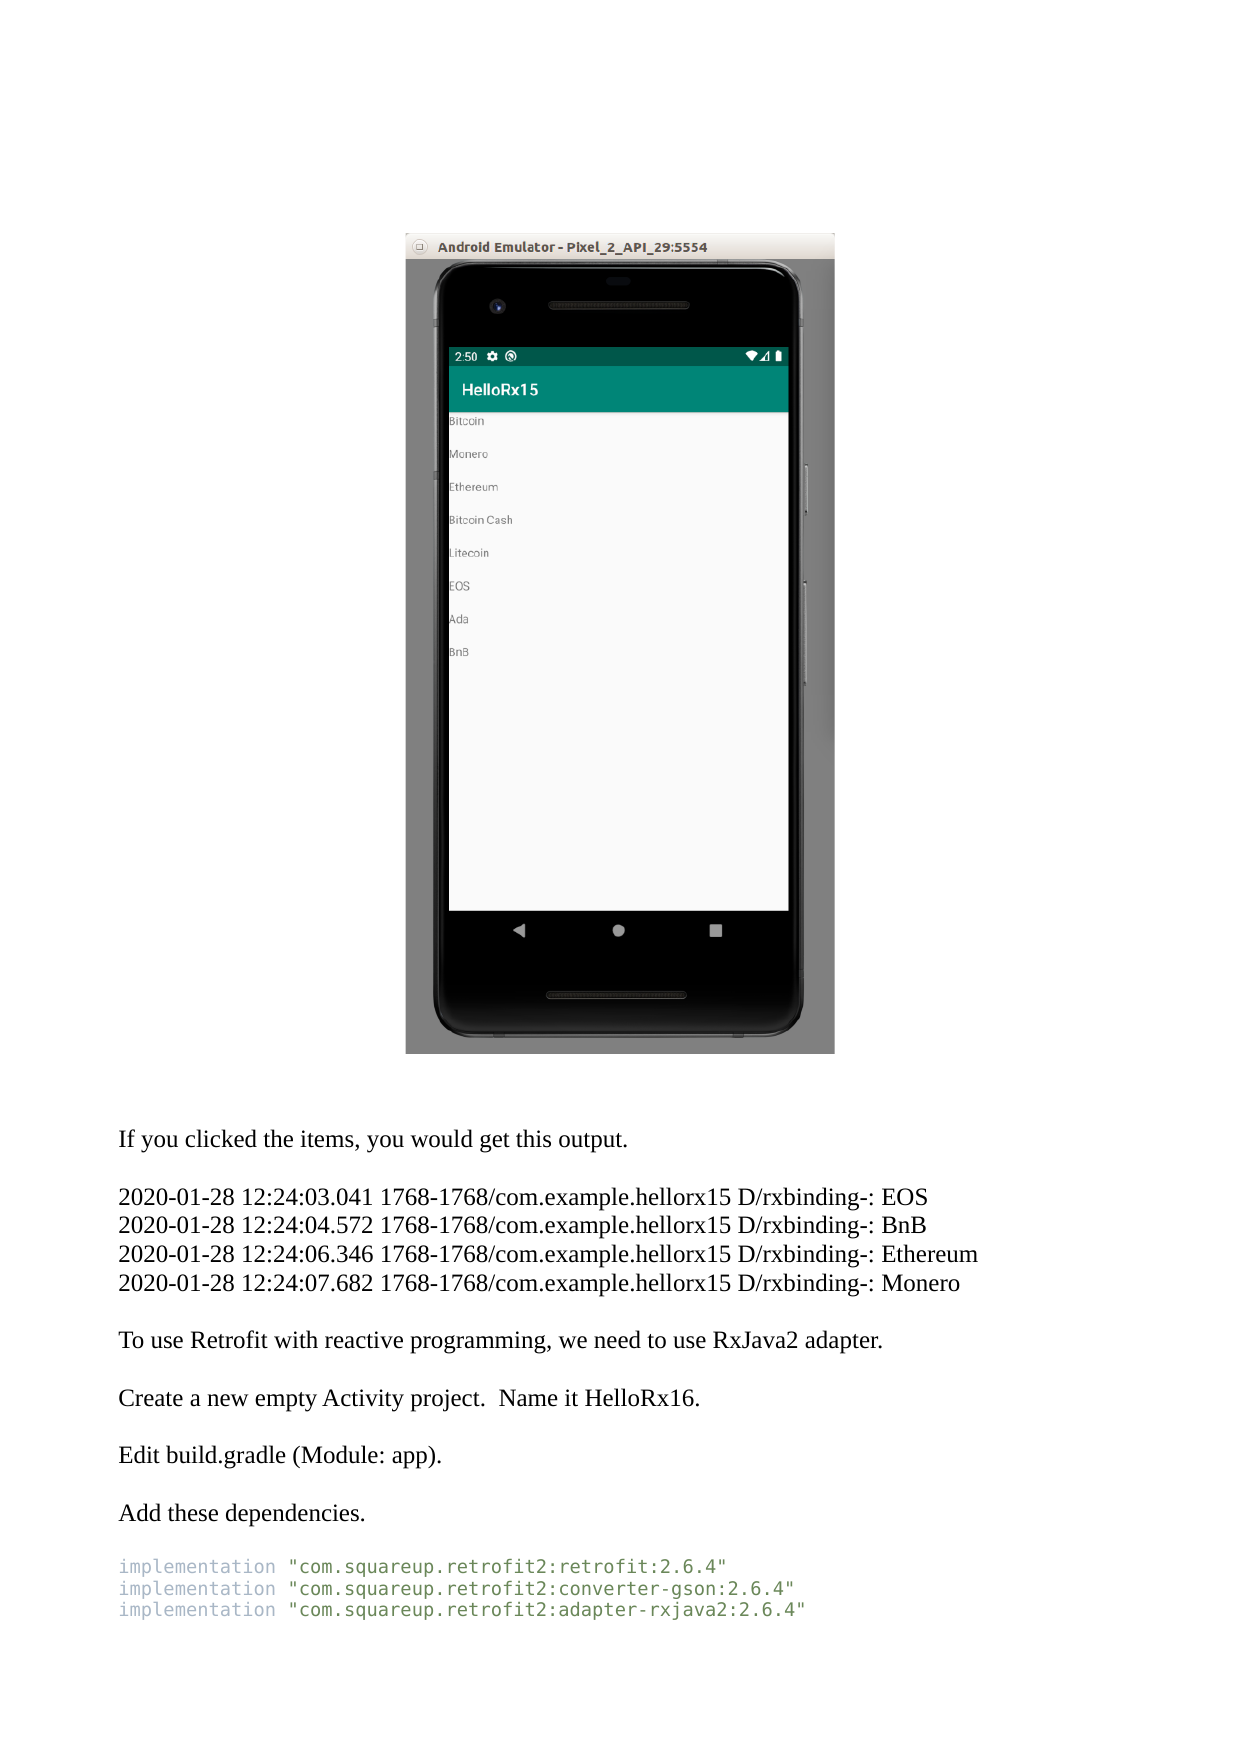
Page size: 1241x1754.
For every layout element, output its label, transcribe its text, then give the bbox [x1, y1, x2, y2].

text 2020-01-28 12:24:06.346 1768-1768/com.example.hellorx15 D/rxbinding-: Ethereum [118, 1239, 1122, 1268]
text Edit build.gradle (Module: app). [118, 1441, 1122, 1469]
text implementation "com.squareup.retrofit2:retrofit:2.6.4" implementation "com.squareup.retrofit2:converter-gson:2.6.4" implementation "com.squareup.retrofit2:adapter-rxjava2:2.6.4" [118, 1556, 1122, 1621]
text 2020-01-28 12:24:03.041 1768-1768/com.example.hellorx15 D/rxbinding-: EOS [118, 1182, 1122, 1211]
text Create a new empty Activity project. Name it HelloRx16. [118, 1383, 1122, 1412]
text If you clicked the items, you would get this output. [118, 1124, 1122, 1153]
text Add these dependencies. [118, 1498, 1122, 1527]
picture [405, 233, 835, 1054]
text To use Retrofit with reactive programming, we need to use RxJava2 adapter. [118, 1326, 1122, 1354]
text 2020-01-28 12:24:07.682 1768-1768/com.example.hellorx15 D/rxbinding-: Monero [118, 1268, 1122, 1297]
text 2020-01-28 12:24:04.572 1768-1768/com.example.hellorx15 D/rxbinding-: BnB [118, 1211, 1122, 1239]
